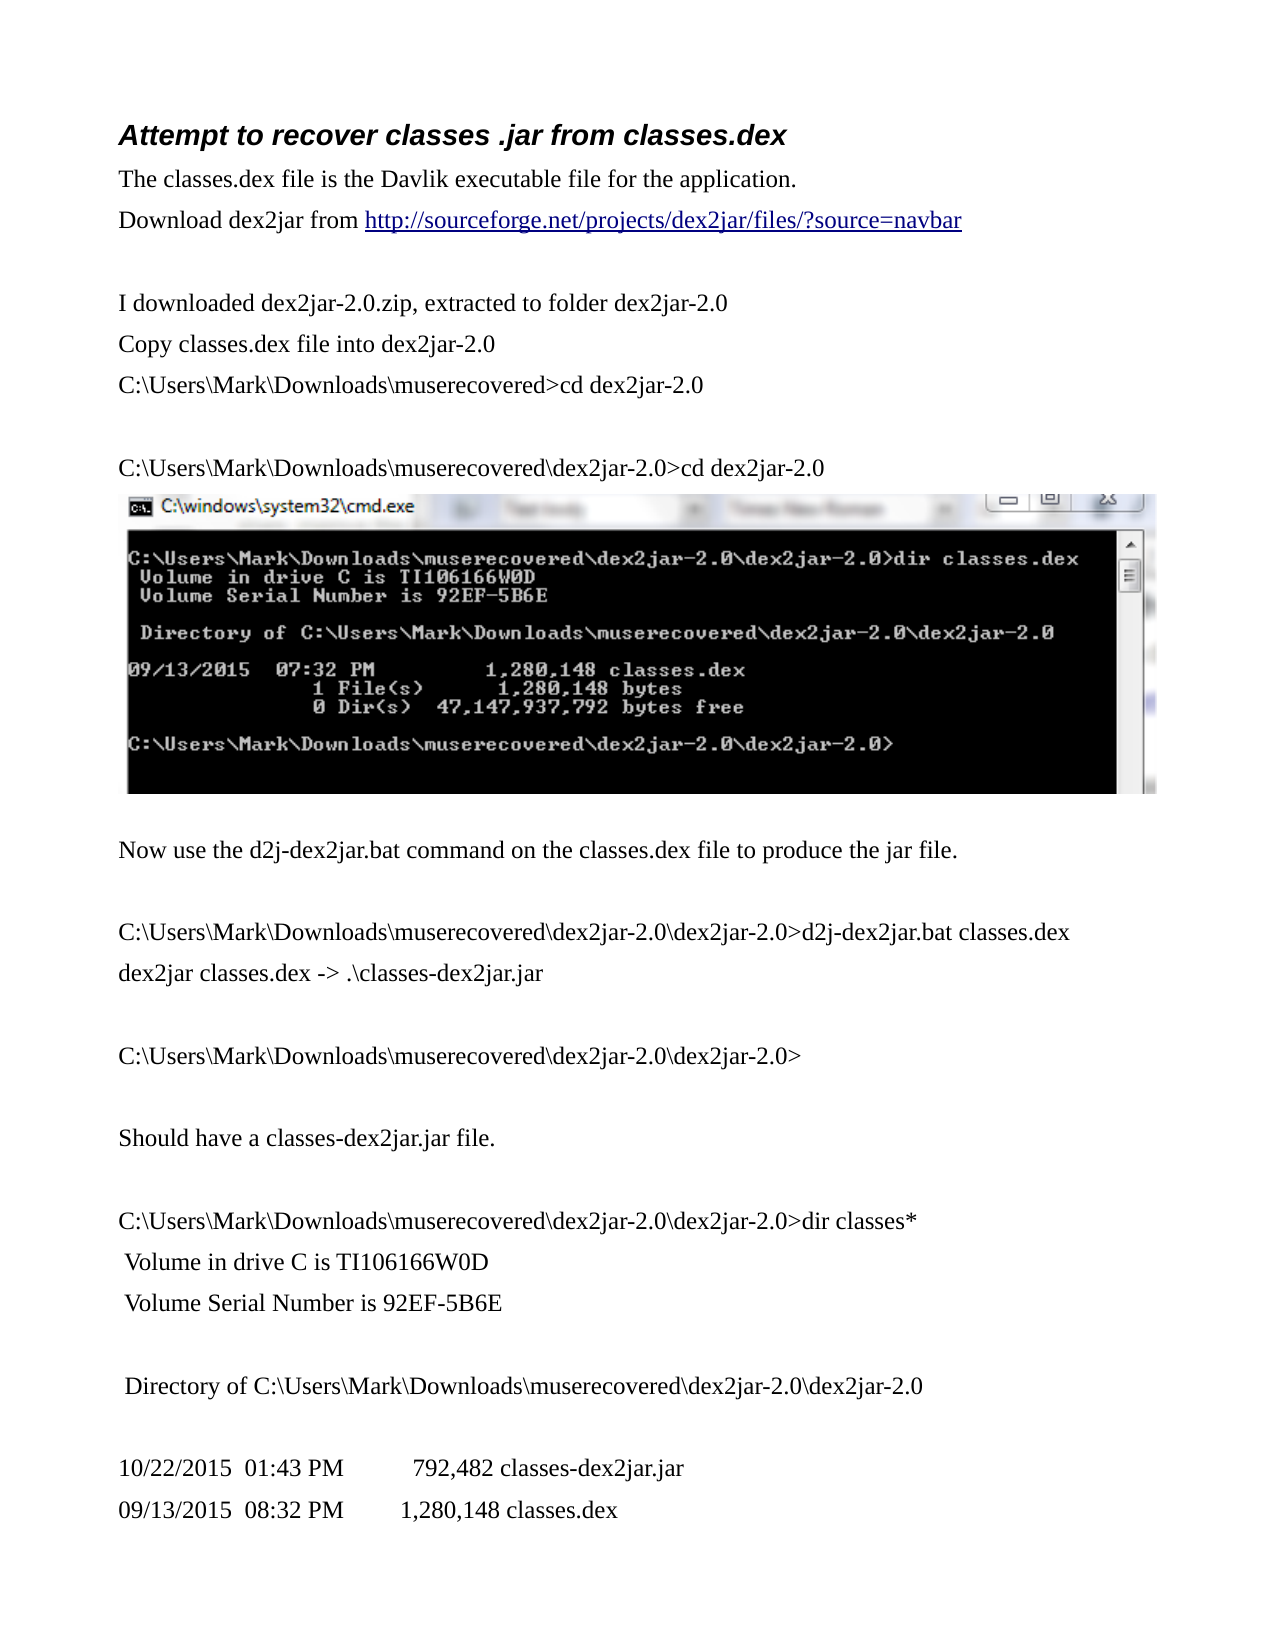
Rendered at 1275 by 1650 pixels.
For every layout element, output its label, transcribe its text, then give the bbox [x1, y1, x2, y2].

subtitle Attempt to recover classes .jar from classes.dex [118, 118, 1157, 152]
text C:\Users\Mark\Downloads\muserecovered\dex2jar-2.0\dex2jar-2.0> [118, 1041, 1157, 1070]
text Directory of C:\Users\Mark\Downloads\muserecovered\dex2jar-2.0\dex2jar-2.0 [118, 1371, 1157, 1400]
text 10/22/2015 01:43 PM 792,482 classes-dex2jar.jar [118, 1453, 1157, 1482]
text C:\Users\Mark\Downloads\muserecovered\dex2jar-2.0\dex2jar-2.0>d2j-dex2jar.bat classes.dex [118, 917, 1157, 946]
text Volume in drive C is TI106166W0D [118, 1247, 1157, 1276]
text Now use the d2j-dex2jar.bat command on the classes.dex file to produce the jar file. [118, 835, 1157, 863]
text Volume Serial Number is 92EF-5B6E [118, 1288, 1157, 1317]
text 09/13/2015 08:32 PM 1,280,148 classes.dex [118, 1495, 1157, 1523]
picture [118, 494, 1157, 794]
text I downloaded dex2jar-2.0.zip, extracted to folder dex2jar-2.0 [118, 288, 1157, 317]
text dex2jar classes.dex -> .\classes-dex2jar.jar [118, 958, 1157, 987]
text C:\Users\Mark\Downloads\muserecovered>cd dex2jar-2.0 [118, 370, 1157, 399]
text Should have a classes-dex2jar.jar file. [118, 1123, 1157, 1152]
text Copy classes.dex file into dex2jar-2.0 [118, 329, 1157, 358]
text C:\Users\Mark\Downloads\muserecovered\dex2jar-2.0\dex2jar-2.0>dir classes* [118, 1206, 1157, 1235]
text Download dex2jar from http://sourceforge.net/projects/dex2jar/files/?source=navbar [118, 205, 1157, 234]
text The classes.dex file is the Davlik executable file for the application. [118, 164, 1157, 193]
text C:\Users\Mark\Downloads\muserecovered\dex2jar-2.0>cd dex2jar-2.0 [118, 453, 1157, 482]
